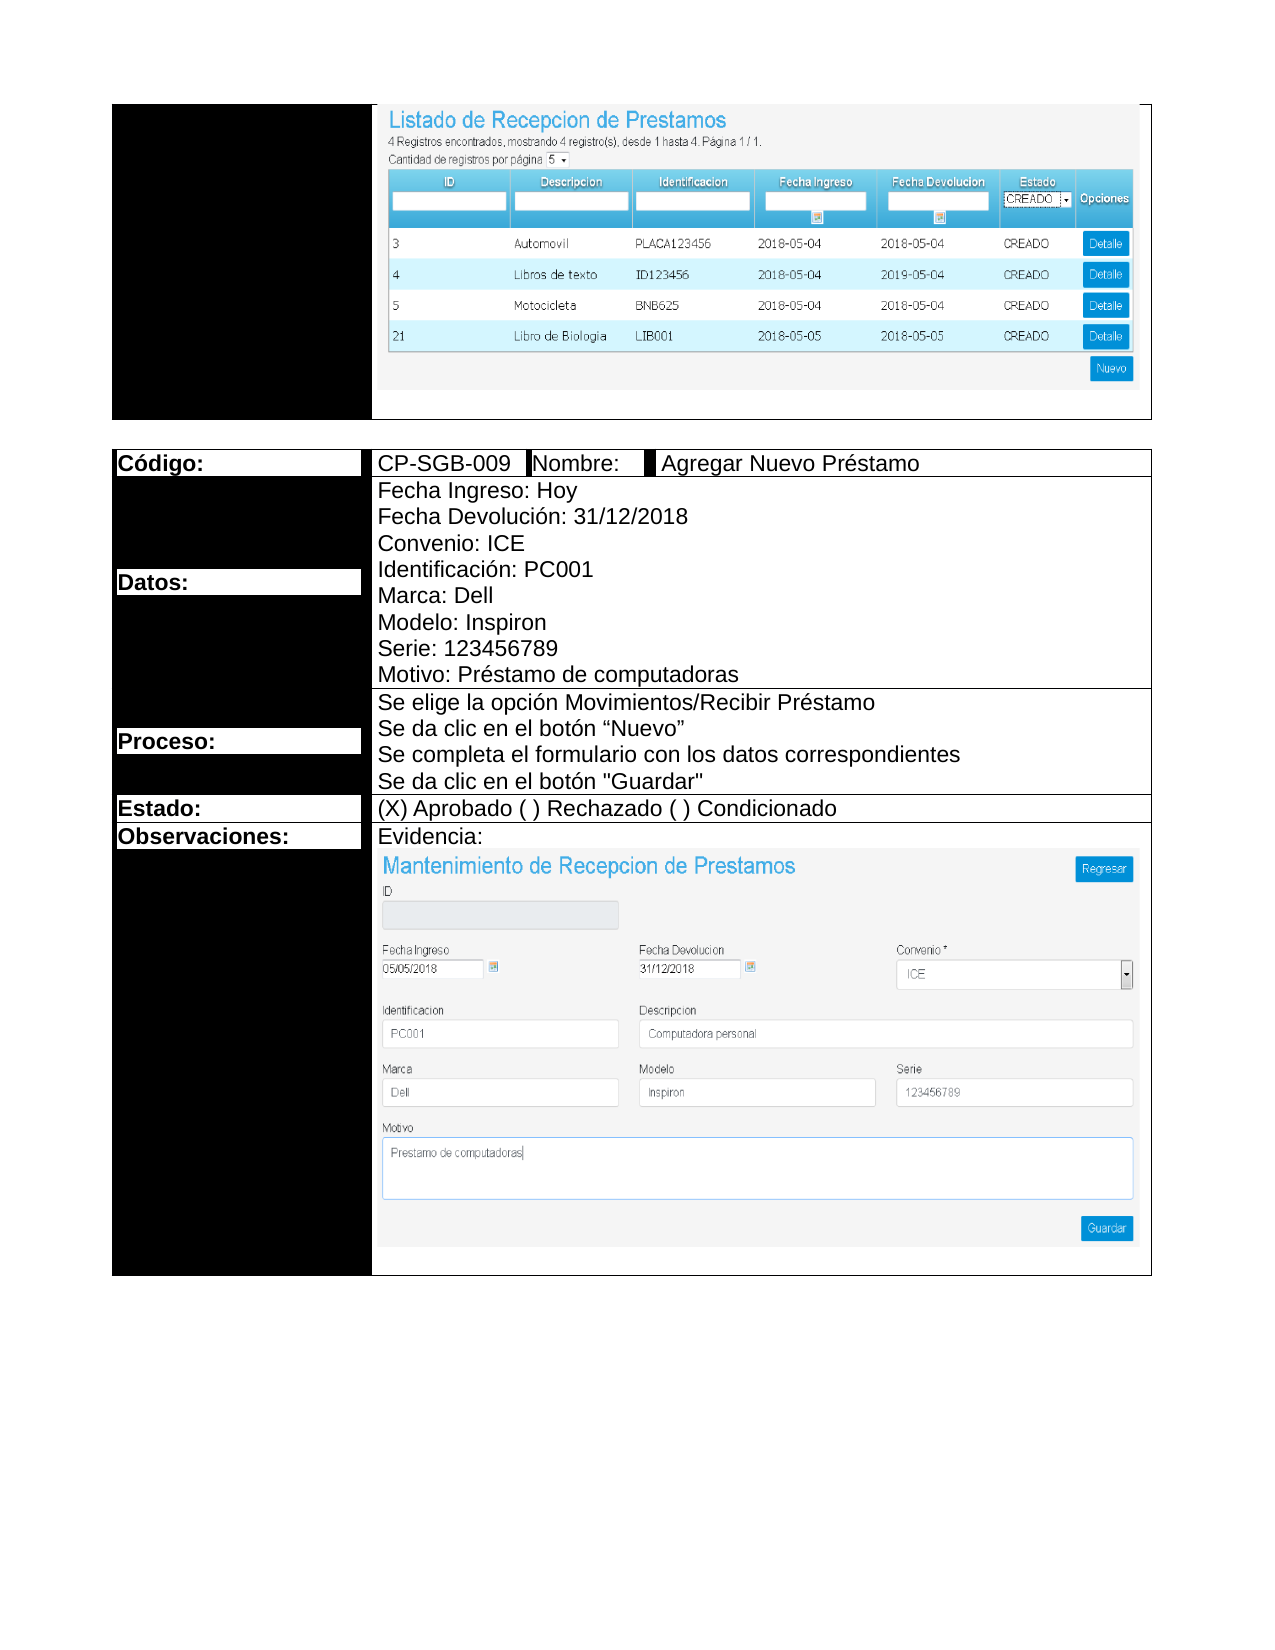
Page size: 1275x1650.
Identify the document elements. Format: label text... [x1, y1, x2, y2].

table_cell Evidencia: [372, 823, 1151, 1275]
table_header CP-SGB-009 [515, 450, 526, 476]
table_cell (X) Aprobado ( ) Rechazado ( ) Condicionado [372, 795, 1151, 822]
table_header Agregar Nuevo Préstamo [656, 450, 1151, 476]
table_cell Proceso: [113, 689, 371, 794]
table_cell Observaciones: [113, 105, 371, 419]
table_cell Estado: [361, 795, 371, 822]
table_header Código: [361, 450, 371, 476]
table_cell Datos: [113, 477, 371, 688]
table_cell Observaciones: [113, 823, 371, 1275]
table_cell Se elige la opción Movimientos/Recibir Préstamo Se da clic en el botón “Nuevo” Se completa el formulario con los datos correspondientes Se da clic en el botón "Guardar" [372, 689, 1151, 794]
table_header Nombre: [644, 450, 655, 476]
table_cell [372, 105, 1151, 419]
table_cell Fecha Ingreso: Hoy Fecha Devolución: 31/12/2018 Convenio: ICE Identificación: PC001 Marca: Dell Modelo: Inspiron Serie: 123456789 Motivo: Préstamo de computadoras [372, 477, 1151, 688]
